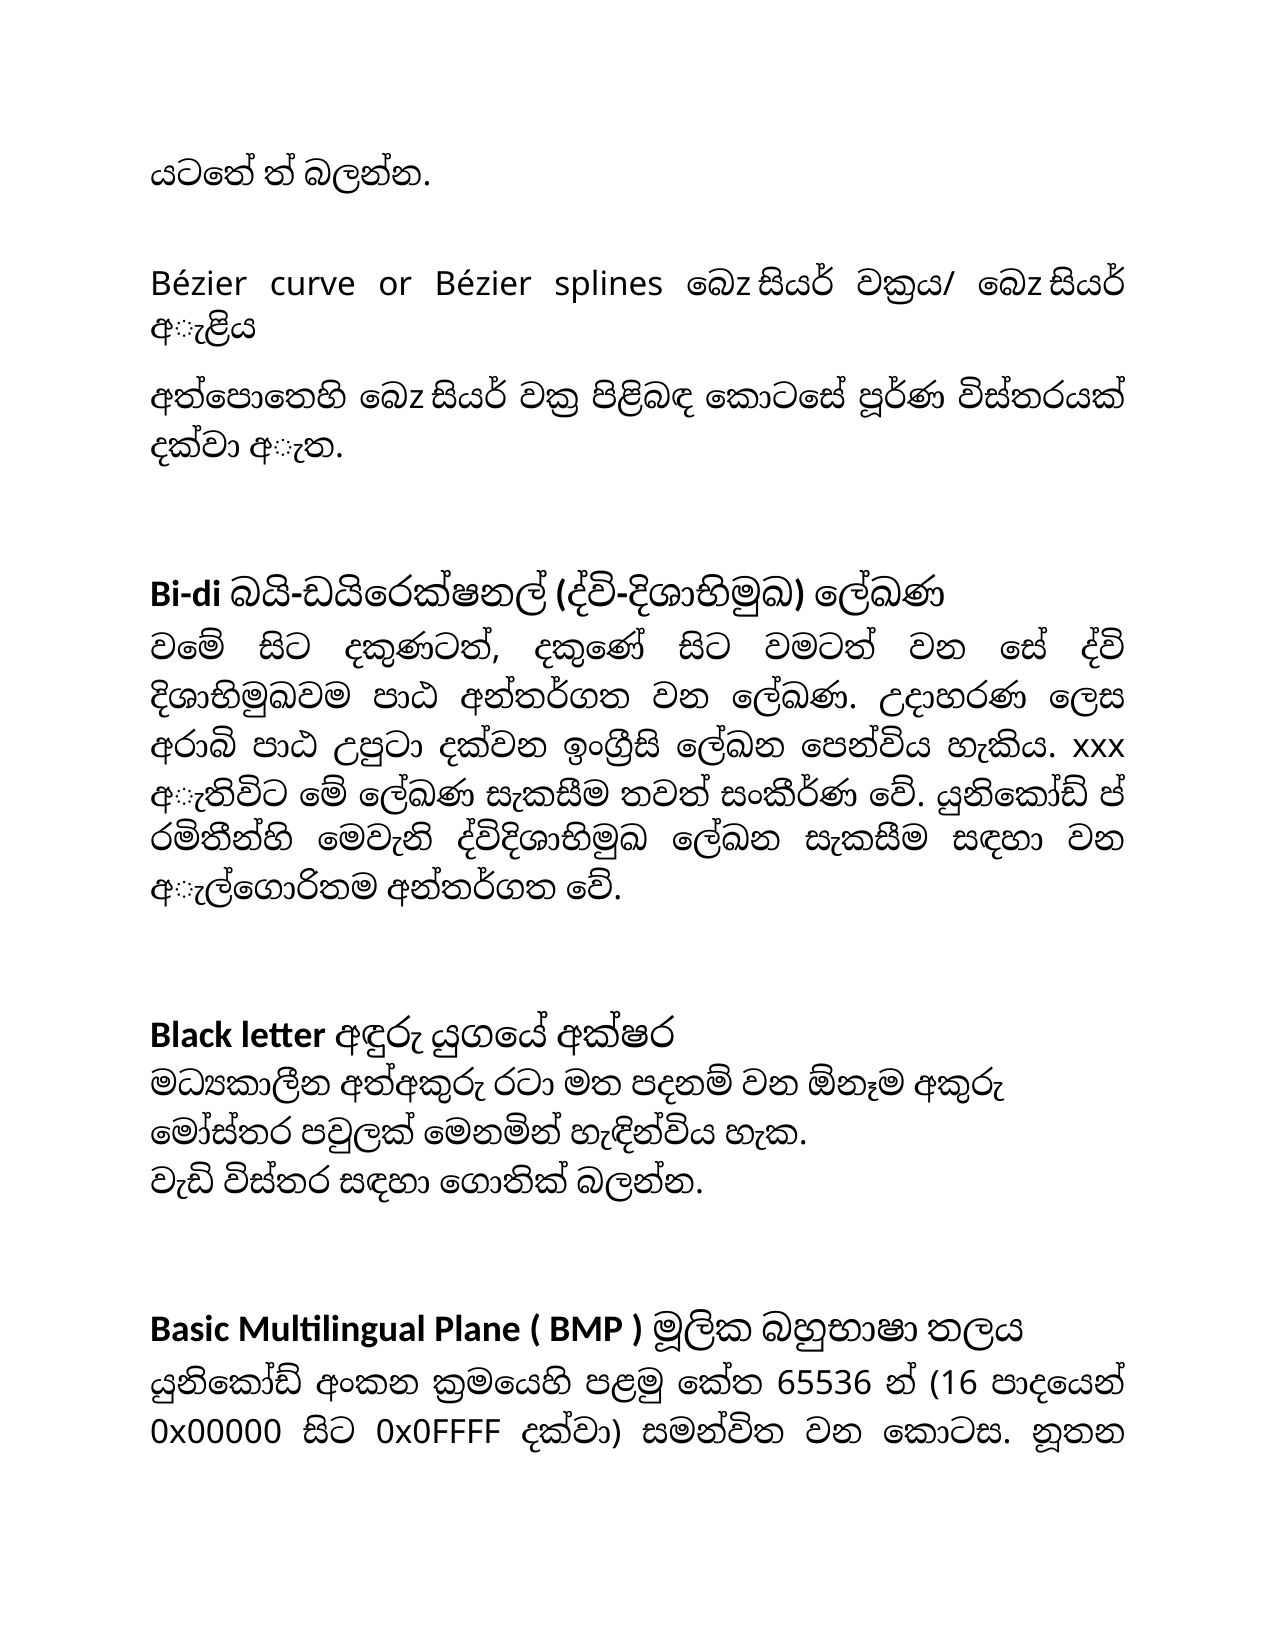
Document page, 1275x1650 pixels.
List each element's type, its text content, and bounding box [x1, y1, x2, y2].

subtitle Basic Multilingual Plane ( BMP ) මූලික බහුභාෂා තලය [150, 1305, 1125, 1351]
text Bézier curve or Bézier splines බෙzසියර් වක්‍රය/ බෙzසියර් අැළිය [150, 260, 1125, 352]
subtitle Bi-di බයි-ඩයිරෙක්ෂනල් (ද්වි-දිශාභිමුඛ) ලේඛණ [150, 569, 1125, 615]
text වමේ සිට දකුණටත්, දකුණේ සිට වමටත් වන සේ ද්වි දිශාභිමුඛවම පාඨ අන්තර්ගත වන ලේඛණ. උදාහරණ ලෙස අරාබි පාඨ උපුටා දක්වන ඉංග්‍රීසි ලේඛන පෙන්විය හැකිය. xxx අැතිවිට මේ ලේඛණ සැකසීම තවත් සංකීර්ණ වේ. යුනිකෝඩ් ප්‍රමිතීන්හි මෙවැනි ද්විදිශාභිමුඛ ලේඛන සැකසීම සඳහා වන අැල්ගොරිතම අන්තර්ගත වේ. [150, 624, 1125, 913]
text යුනිකෝඩ් අංකන ක්‍රමයෙහි පළමු කේත 65536 න් (16 පාදයෙන් 0x00000 සිට 0x0FFFF දක්වා) සමන්විත වන කොටස. නූතන [150, 1359, 1125, 1457]
text අත්පොතෙහි බෙzසියර් වක්‍ර පිළිබඳ කොටසේ පූර්ණ විස්තරයක් දක්වා අැත. [150, 373, 1125, 471]
text යටතේ ත් බලන්න. [150, 150, 1125, 199]
subtitle Black letter අඳුරු යුගයේ අක්ෂර [150, 1011, 1125, 1057]
text මධ්‍යකාලීන අත්අකුරු රටා මත පදනම් වන ඕනෑම අකුරු මෝස්තර පවුලක් මෙනමින් හැඳින්විය හැක. වැඩි විස්තර සඳහා ගොතික් බලන්න. [150, 1065, 1125, 1207]
